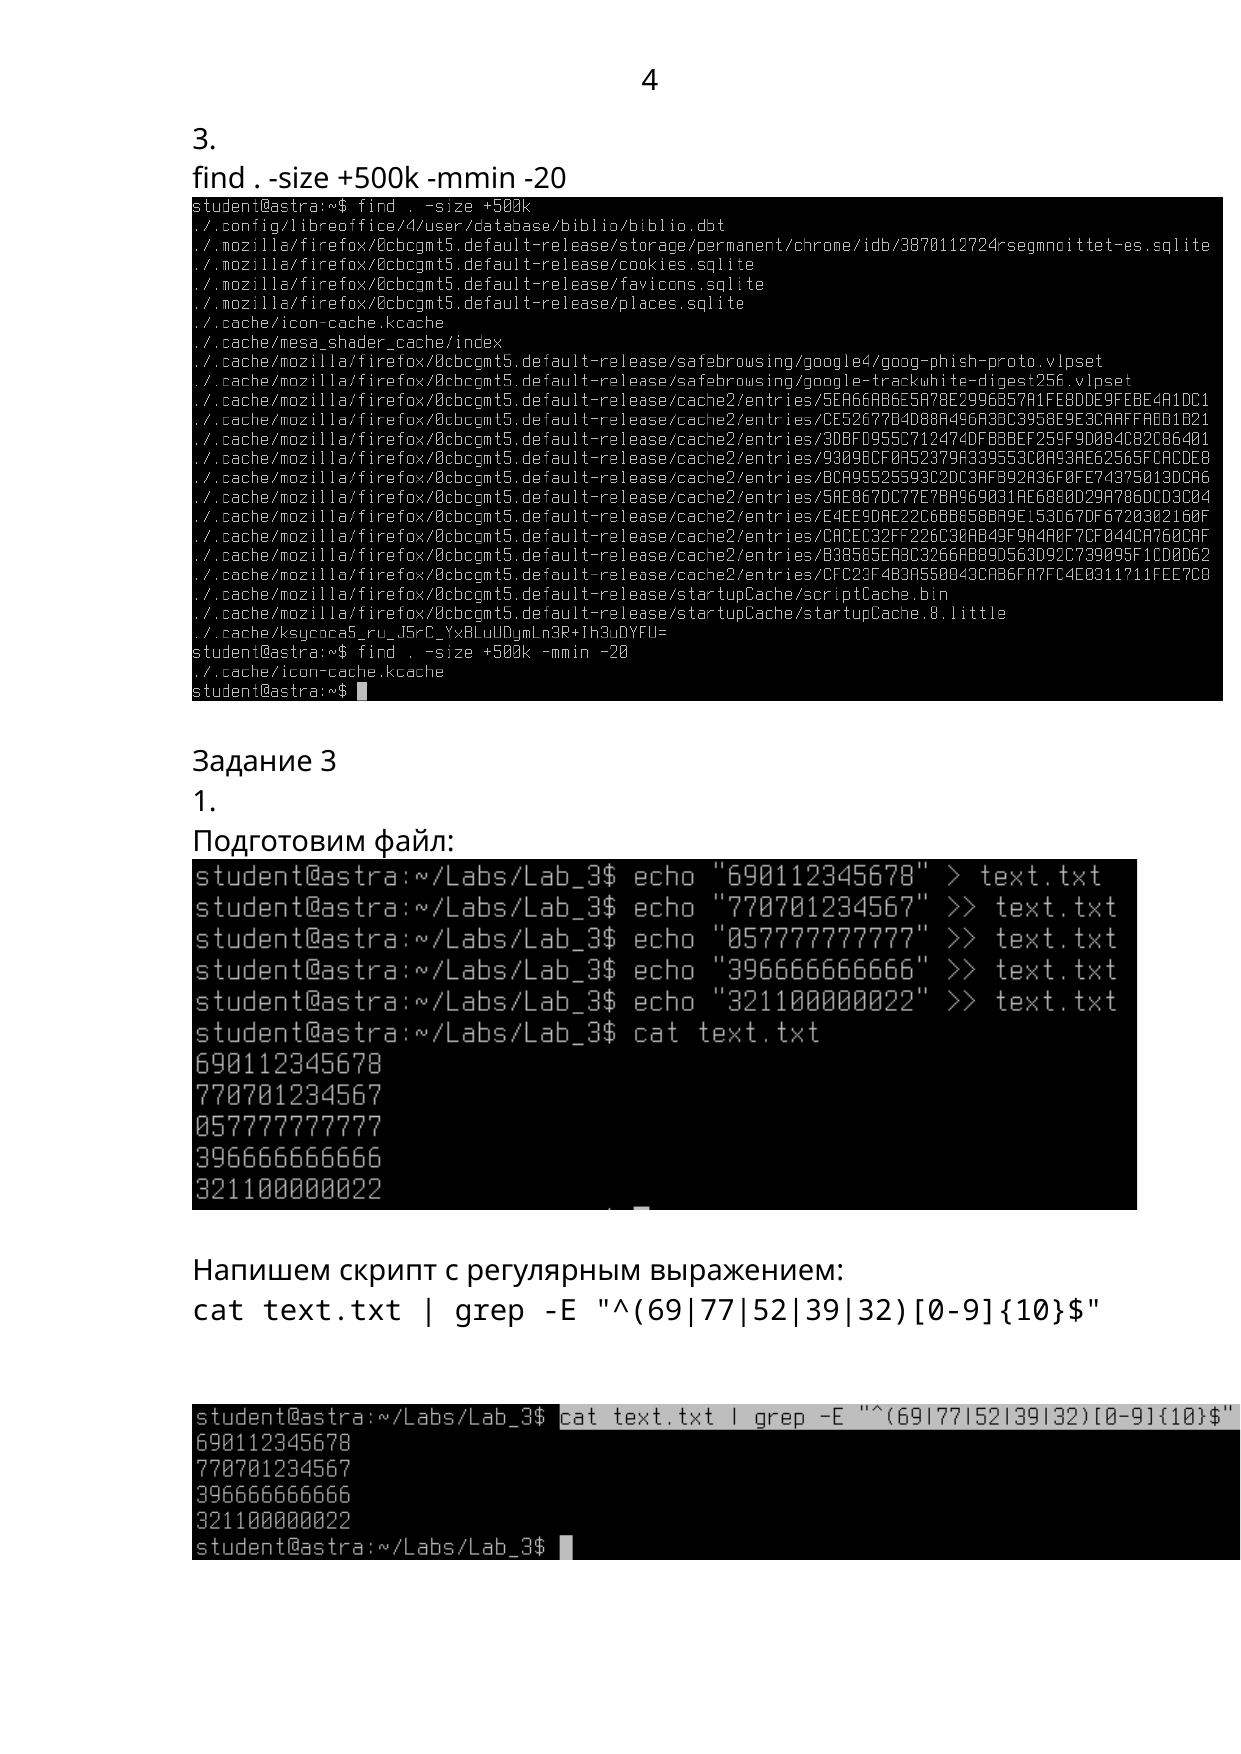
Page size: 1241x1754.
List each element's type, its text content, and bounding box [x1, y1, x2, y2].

text 3. [118, 118, 1181, 158]
picture [192, 197, 1223, 701]
text find . -size +500k -mmin -20 [118, 158, 1181, 197]
picture [192, 859, 1138, 1210]
picture [192, 1404, 1241, 1560]
text Напишем скрипт с регулярным выражением: [118, 1249, 1181, 1289]
text 1. [118, 780, 1181, 820]
text Подготовим файл: [118, 820, 1181, 859]
text Задание 3 [118, 741, 1181, 780]
text cat text.txt | grep -E "^(69|77|52|39|32)[0-9]{10}$" [118, 1289, 1181, 1368]
